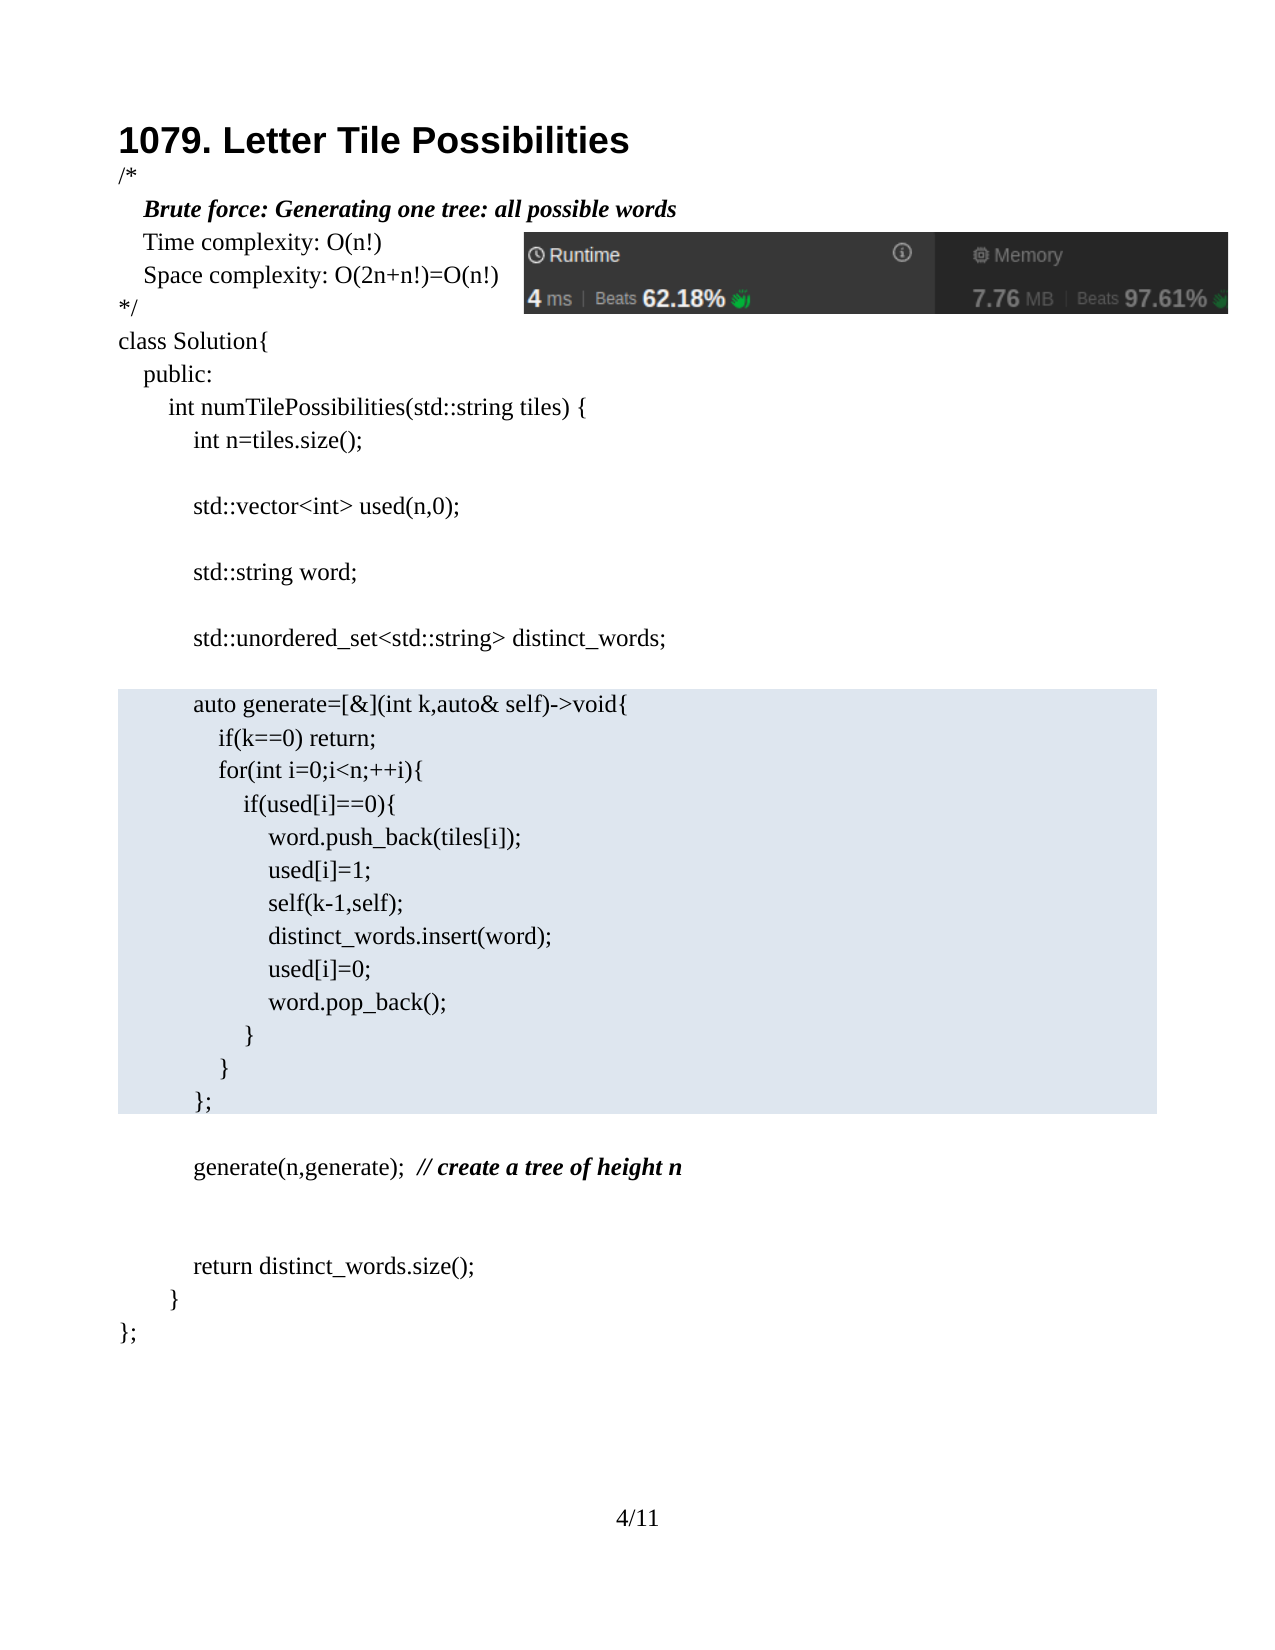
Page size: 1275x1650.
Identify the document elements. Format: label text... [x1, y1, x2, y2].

text Time complexity: O(n!) [118, 227, 1157, 256]
text used[i]=0; [118, 954, 1157, 982]
text distinct_words.insert(word); [118, 921, 1157, 949]
text int n=tiles.size(); [118, 425, 1157, 454]
text Brute force: Generating one tree: all possible words [118, 194, 1157, 223]
text return distinct_words.size(); [118, 1251, 1157, 1280]
text } [118, 1284, 1157, 1313]
text if(used[i]==0){ [118, 789, 1157, 817]
text if(k==0) return; [118, 723, 1157, 751]
text word.push_back(tiles[i]); [118, 822, 1157, 850]
text class Solution{ [118, 326, 1157, 355]
text /* [118, 161, 1157, 190]
text }; [118, 1086, 1157, 1114]
text std::vector<int> used(n,0); [118, 491, 1157, 520]
text std::string word; [118, 557, 1157, 586]
text used[i]=1; [118, 855, 1157, 883]
text } [118, 1053, 1157, 1082]
text generate(n,generate); // create a tree of height n [118, 1152, 1157, 1181]
text auto generate=[&](int k,auto& self)->void{ [118, 689, 1157, 718]
picture [523, 232, 1229, 314]
text word.pop_back(); [118, 987, 1157, 1016]
text */ [118, 293, 1157, 322]
text self(k-1,self); [118, 888, 1157, 916]
subtitle 1079. Letter Tile Possibilities [118, 118, 1157, 161]
text int numTilePossibilities(std::string tiles) { [118, 392, 1157, 421]
text Space complexity: O(2n+n!)=O(n!) [118, 260, 523, 289]
text }; [118, 1317, 1157, 1346]
text std::unordered_set<std::string> distinct_words; [118, 623, 1157, 652]
text } [118, 1020, 1157, 1048]
text public: [118, 359, 1157, 388]
text for(int i=0;i<n;++i){ [118, 756, 1157, 784]
